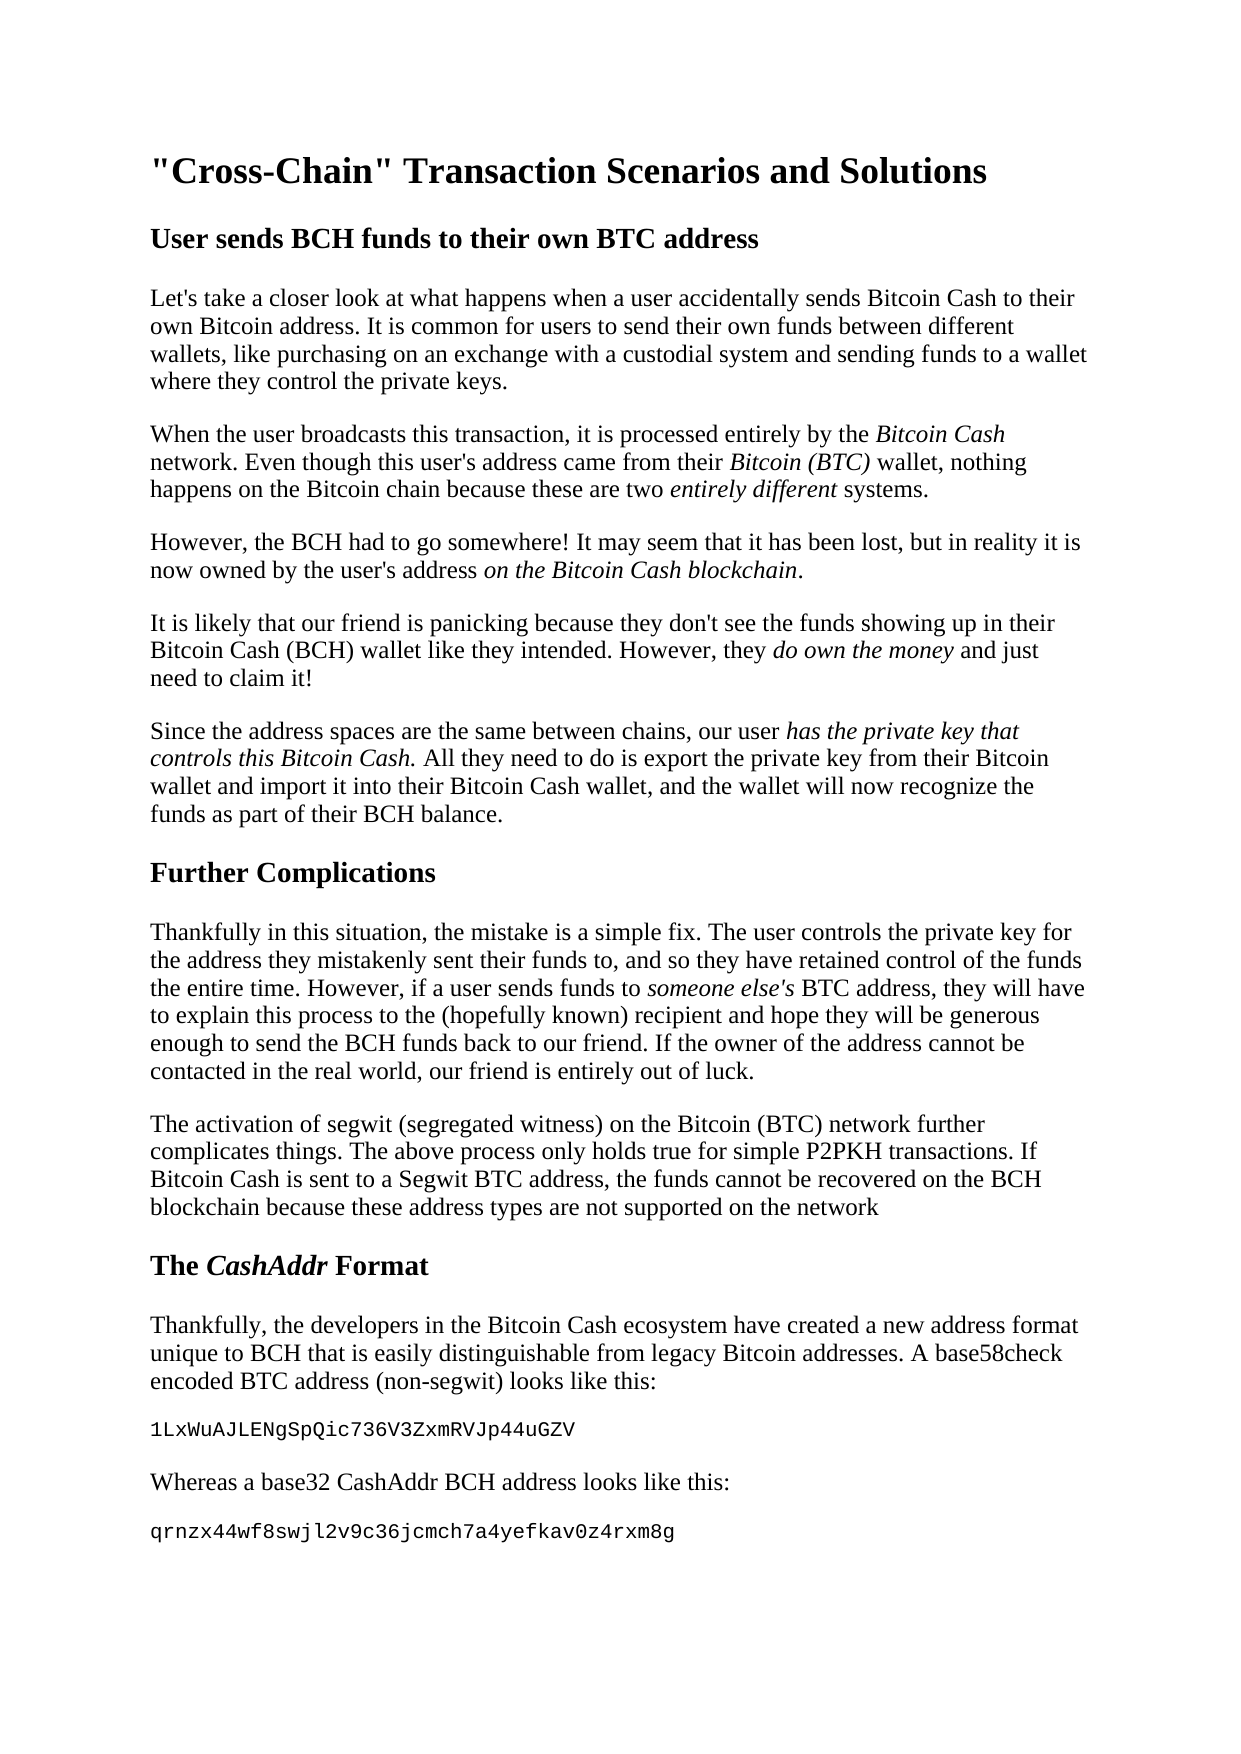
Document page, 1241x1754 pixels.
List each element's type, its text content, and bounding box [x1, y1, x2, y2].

text Let's take a closer look at what happens when a user accidentally sends Bitcoin Cash to their own Bitcoin address. It is common for users to send their own funds between different wallets, like purchasing on an exchange with a custodial system and sending funds to a wallet where they control the private keys. [150, 284, 1090, 395]
text Whereas a base32 CashAddr BCH address looks like this: [150, 1468, 1090, 1496]
text 1LxWuAJLENgSpQic736V3ZxmRVJp44uGZV [150, 1419, 1090, 1443]
text The activation of segwit (segregated witness) on the Bitcoin (BTC) network further complicates things. The above process only holds true for simple P2PKH transactions. If Bitcoin Cash is sent to a Segwit BTC address, the funds cannot be recovered on the BCH blockchain because these address types are not supported on the network [150, 1110, 1090, 1221]
subtitle User sends BCH funds to their own BTC address [150, 223, 1090, 255]
text It is likely that our friend is panicking because they don't see the funds showing up in their Bitcoin Cash (BCH) wallet like they intended. However, they do own the money and just need to claim it! [150, 609, 1090, 692]
text However, the BCH had to go somewhere! It may seem that it has been lost, but in reality it is now owned by the user's address on the Bitcoin Cash blockchain. [150, 528, 1090, 584]
text Thankfully, the developers in the Bitcoin Cash ecosystem have created a new address format unique to BCH that is easily distinguishable from legacy Bitcoin addresses. A base58check encoded BTC address (non-segwit) looks like this: [150, 1311, 1090, 1394]
text When the user broadcasts this transaction, it is processed entirely by the Bitcoin Cash network. Even though this user's address came from their Bitcoin (BTC) wallet, nothing happens on the Bitcoin chain because these are two entirely different systems. [150, 420, 1090, 503]
subtitle "Cross-Chain" Transaction Scenarios and Solutions [150, 150, 1090, 192]
text qrnzx44wf8swjl2v9c36jcmch7a4yefkav0z4rxm8g [150, 1521, 1090, 1544]
text Since the address spaces are the same between chains, our user has the private key that controls this Bitcoin Cash. All they need to do is export the private key from their Bitcoin wallet and import it into their Bitcoin Cash wallet, and the wallet will now recognize the funds as part of their BCH balance. [150, 717, 1090, 828]
subtitle The CashAddr Format [150, 1250, 1090, 1282]
text Thankfully in this situation, the mistake is a simple fix. The user controls the private key for the address they mistakenly sent their funds to, and so they have retained control of the funds the entire time. However, if a user sends funds to someone else's BTC address, they will have to explain this process to the (hopefully known) recipient and hope they will be generous enough to send the BCH funds back to our friend. If the owner of the address cannot be contacted in the real world, our friend is entirely out of luck. [150, 918, 1090, 1085]
subtitle Further Complications [150, 857, 1090, 889]
